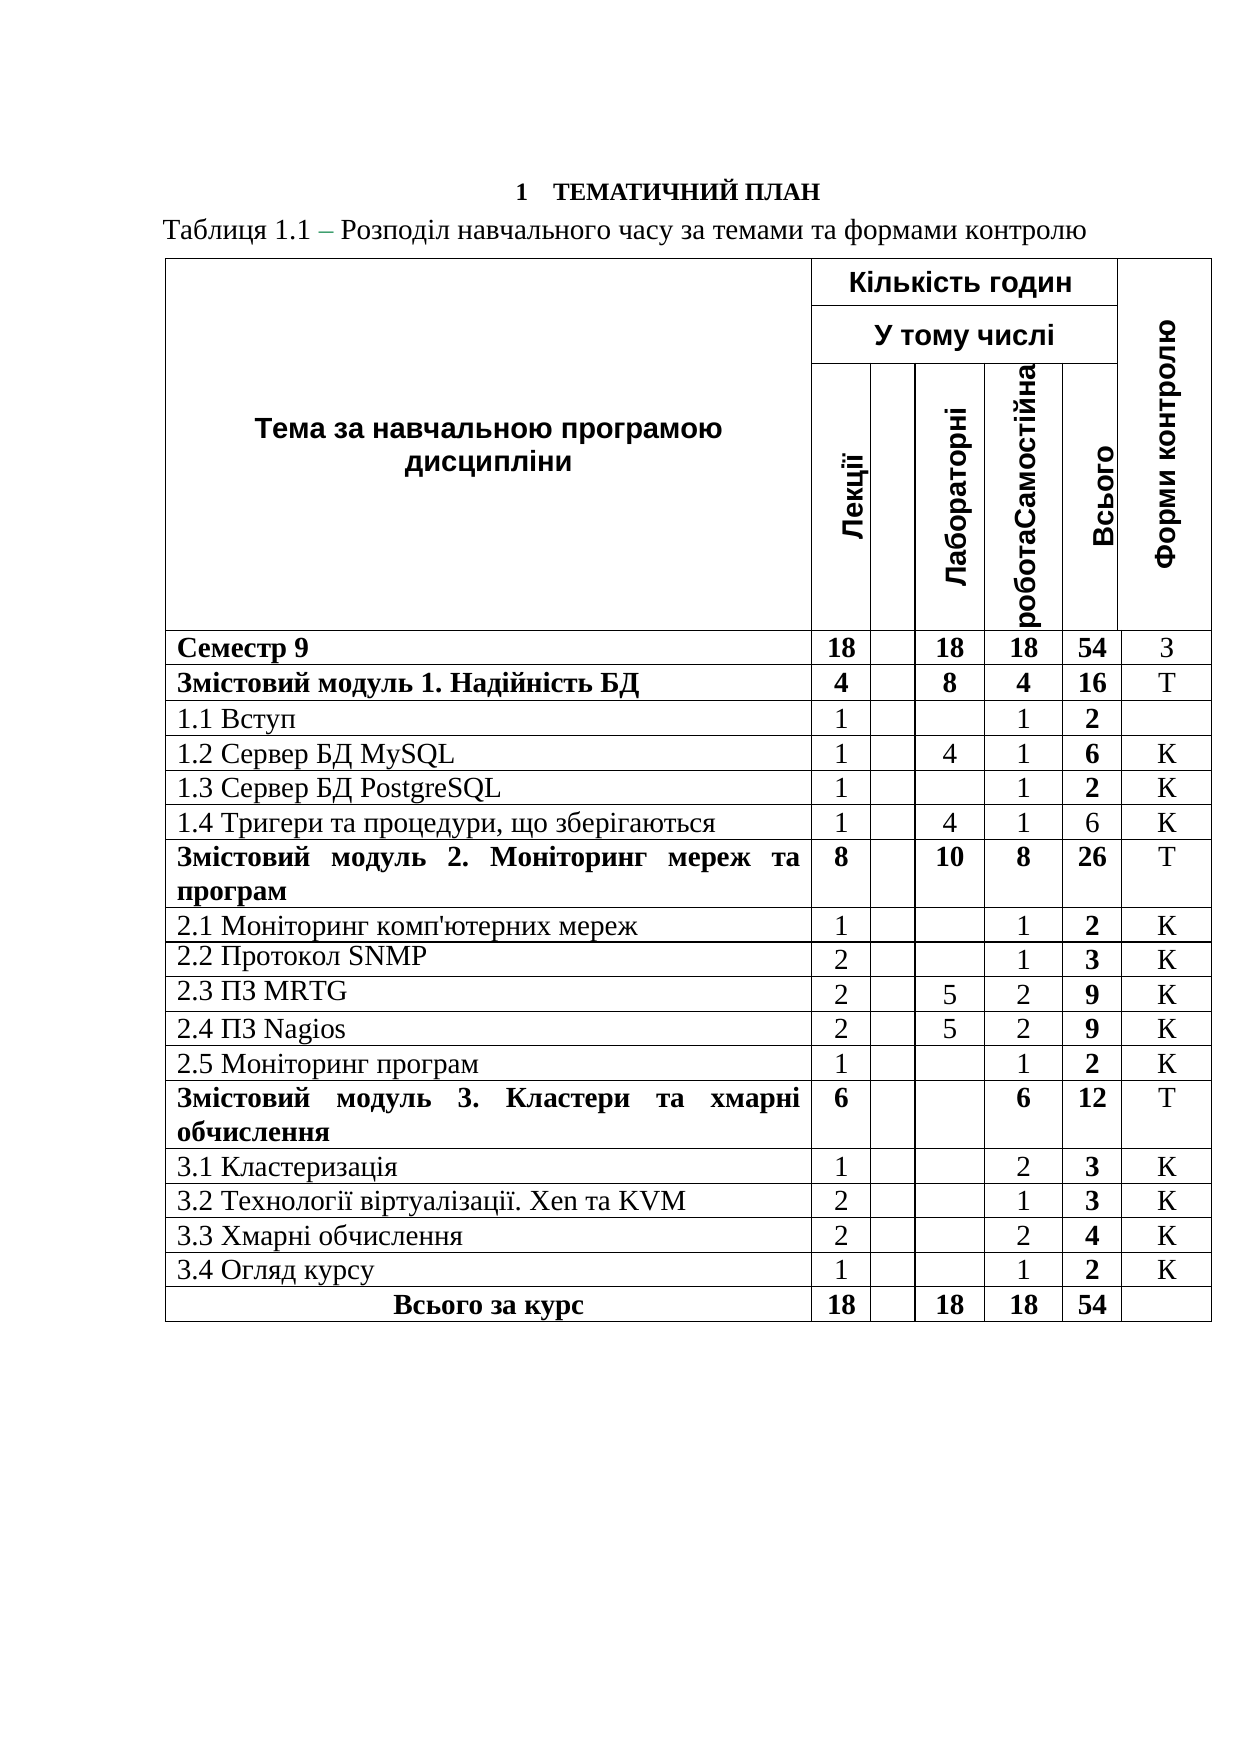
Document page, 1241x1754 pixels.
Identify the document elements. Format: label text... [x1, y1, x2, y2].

table_cell 1 [812, 908, 870, 941]
table_cell 2 [985, 1149, 1062, 1182]
table_cell [871, 977, 914, 1011]
table_cell 1 [985, 943, 1062, 976]
table_cell 8 [916, 665, 984, 700]
table_cell 2 [812, 1184, 870, 1217]
table_cell 2 [812, 1012, 870, 1045]
table_cell К [1122, 977, 1211, 1011]
table_cell Змістовий модуль 1. Надійність БД [166, 665, 811, 700]
table_cell [916, 1253, 984, 1286]
table_cell 1 [812, 1253, 870, 1286]
table_cell [871, 771, 914, 804]
table_cell [916, 771, 984, 804]
table_cell 1 [812, 1046, 870, 1080]
text Таблиця 1.1 – Розподіл навчального часу за темами та формами контролю [162, 212, 1152, 246]
table_cell 1.4 Тригери та процедури, що зберігаються [166, 805, 811, 839]
table_cell Лекції [812, 364, 870, 630]
table_cell 3.1 Кластеризація [166, 1149, 811, 1182]
table_cell [916, 701, 984, 735]
table_cell 2 [812, 1218, 870, 1252]
table_cell Т [1122, 665, 1211, 700]
table_cell 8 [985, 840, 1062, 907]
table_cell 2 [1063, 1046, 1121, 1080]
table_cell 54 [1063, 1287, 1121, 1321]
table_cell 1 [985, 1184, 1062, 1217]
table_cell 26 [1063, 840, 1121, 907]
table_cell 16 [1063, 665, 1121, 700]
table_cell [871, 1081, 914, 1148]
table_cell 4 [916, 736, 984, 769]
table_cell 4 [985, 665, 1062, 700]
table_cell Т [1122, 840, 1211, 907]
table_cell Семестр 9 [166, 631, 811, 664]
table_cell 2 [985, 1218, 1062, 1252]
table_cell 6 [985, 1081, 1062, 1148]
table_cell [1122, 1287, 1211, 1321]
subtitle Тематичний план [184, 177, 1152, 206]
table_cell Самостійна робота [985, 364, 1062, 630]
table_header Тема за навчальною програмою дисципліни [166, 259, 811, 630]
table_cell 2.5 Моніторинг програм [166, 1046, 811, 1080]
table_cell 10 [916, 840, 984, 907]
table_cell 4 [812, 665, 870, 700]
table_cell 9 [1063, 977, 1121, 1011]
table_cell К [1122, 771, 1211, 804]
table_cell 4 [916, 805, 984, 839]
table_cell 18 [916, 1287, 984, 1321]
table_cell К [1122, 943, 1211, 976]
table_cell 54 [1063, 631, 1121, 664]
table_cell 6 [1063, 736, 1121, 769]
table_header Форми контролю [1118, 259, 1211, 630]
table_cell [871, 805, 914, 839]
table_cell 9 [1063, 1012, 1121, 1045]
table_cell 2.4 ПЗ Nagios [166, 1012, 811, 1045]
table_cell 18 [985, 1287, 1062, 1321]
table_cell 1 [985, 908, 1062, 941]
table_cell 8 [812, 840, 870, 907]
table_cell 1 [985, 805, 1062, 839]
table_cell У тому числі [812, 306, 1117, 363]
table_cell 2 [1063, 701, 1121, 735]
table_cell К [1122, 805, 1211, 839]
table_cell 2.3 ПЗ MRTG [166, 977, 811, 1011]
table_cell 5 [916, 1012, 984, 1045]
table_cell 2 [812, 943, 870, 976]
table_cell З [1122, 631, 1211, 664]
table_cell 5 [916, 977, 984, 1011]
table_cell 6 [1063, 805, 1121, 839]
table_cell [871, 1046, 914, 1080]
table_cell Лабораторні [916, 364, 984, 630]
table_cell 3 [1063, 943, 1121, 976]
table_cell [916, 943, 984, 976]
table_cell 3 [1063, 1149, 1121, 1182]
table_cell [871, 665, 914, 700]
table_cell К [1122, 736, 1211, 769]
table_cell [871, 1253, 914, 1286]
table_cell 18 [916, 631, 984, 664]
table_cell [916, 1149, 984, 1182]
table_cell 1.2 Сервер БД MySQL [166, 736, 811, 769]
table_cell Змістовий модуль 3. Кластери та хмарні обчислення [166, 1081, 811, 1148]
table_cell 2 [1063, 1253, 1121, 1286]
table_cell [871, 701, 914, 735]
table_cell 6 [812, 1081, 870, 1148]
table_cell 1 [812, 1149, 870, 1182]
table_cell Т [1122, 1081, 1211, 1148]
table_cell [871, 1149, 914, 1182]
table_cell [871, 364, 914, 630]
table_cell [916, 1184, 984, 1217]
table_cell 1 [985, 701, 1062, 735]
table_cell 1 [985, 1046, 1062, 1080]
table_cell 1 [985, 1253, 1062, 1286]
table_cell 4 [1063, 1218, 1121, 1252]
table_cell К [1122, 1184, 1211, 1217]
table_cell 3 [1063, 1184, 1121, 1217]
table_cell [871, 631, 914, 664]
table_cell [916, 908, 984, 941]
table_cell К [1122, 1149, 1211, 1182]
table_cell 12 [1063, 1081, 1121, 1148]
table_cell [871, 736, 914, 769]
table_cell К [1122, 1218, 1211, 1252]
table_cell [871, 840, 914, 907]
table_cell 1 [985, 736, 1062, 769]
table_cell 1.3 Сервер БД PostgreSQL [166, 771, 811, 804]
table_cell 3.4 Огляд курсу [166, 1253, 811, 1286]
table_cell 3.3 Хмарні обчислення [166, 1218, 811, 1252]
table_cell 3.2 Технології віртуалізації. Xen та KVM [166, 1184, 811, 1217]
table_cell 18 [812, 1287, 870, 1321]
table_cell Всього [1063, 364, 1117, 630]
table_cell 1 [812, 736, 870, 769]
table_cell [871, 1184, 914, 1217]
table_cell 1 [812, 805, 870, 839]
table_cell К [1122, 908, 1211, 941]
table_header Кількість годин [812, 259, 1117, 305]
table_cell 1 [985, 771, 1062, 804]
table_cell 1.1 Вступ [166, 701, 811, 735]
table_cell 1 [812, 701, 870, 735]
table_cell [916, 1081, 984, 1148]
table_cell [871, 943, 914, 976]
table_cell 2.2 Протокол SNMP [166, 943, 811, 976]
table_cell 2.1 Моніторинг комп'ютерних мереж [166, 908, 811, 941]
table_cell [871, 1218, 914, 1252]
table_cell [1122, 701, 1211, 735]
table_cell 2 [985, 977, 1062, 1011]
table_cell 2 [1063, 771, 1121, 804]
table_cell К [1122, 1253, 1211, 1286]
table_cell 18 [985, 631, 1062, 664]
table_cell [871, 908, 914, 941]
table_cell [871, 1287, 914, 1321]
table_cell 2 [985, 1012, 1062, 1045]
table_cell 18 [812, 631, 870, 664]
table_cell [871, 1012, 914, 1045]
table_cell 2 [1063, 908, 1121, 941]
table_cell Змістовий модуль 2. Моніторинг мереж та програм [166, 840, 811, 907]
table_cell К [1122, 1046, 1211, 1080]
table_cell К [1122, 1012, 1211, 1045]
table_cell Всього за курс [166, 1287, 811, 1321]
table_cell [916, 1046, 984, 1080]
table_cell 1 [812, 771, 870, 804]
table_cell 2 [812, 977, 870, 1011]
table_cell [916, 1218, 984, 1252]
